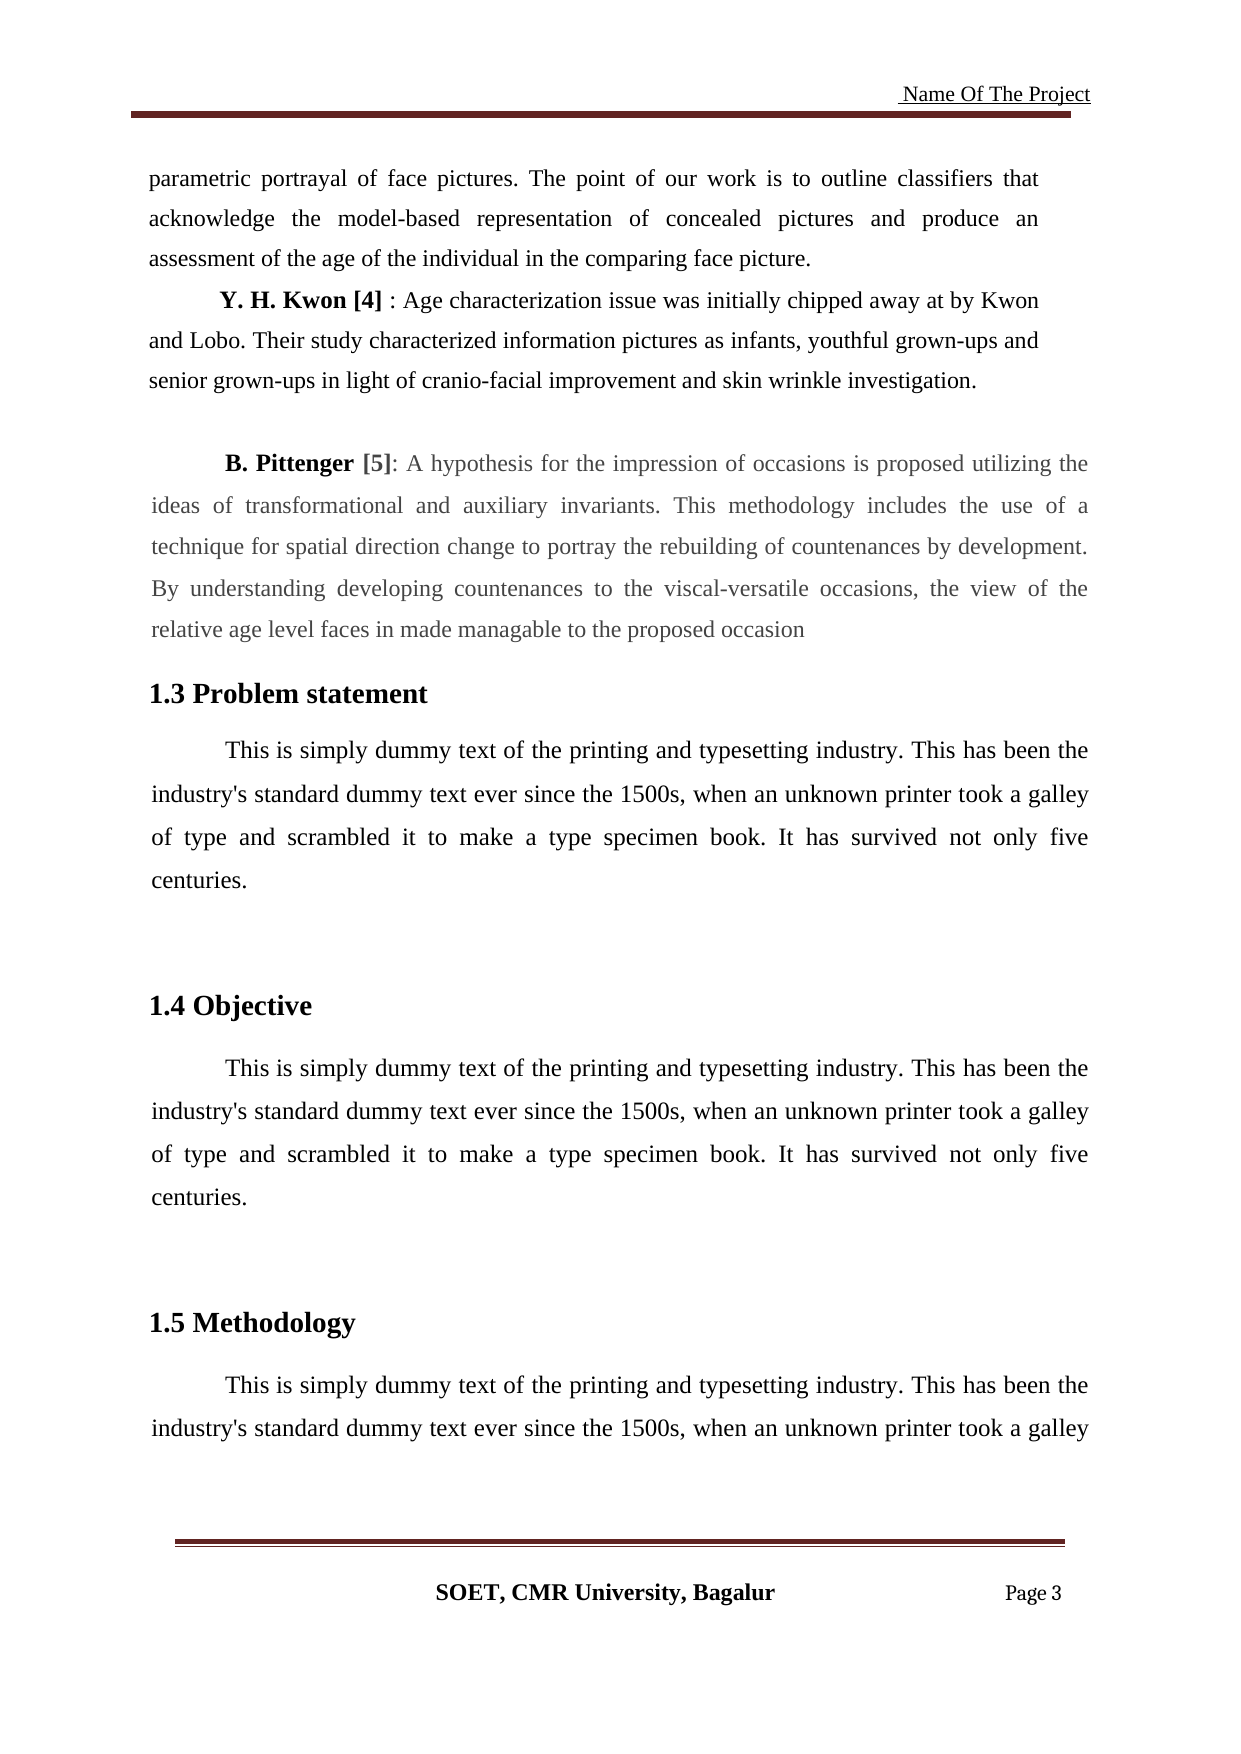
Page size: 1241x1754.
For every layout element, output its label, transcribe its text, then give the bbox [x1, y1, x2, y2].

subtitle 1.4 Objective [148, 988, 1074, 1022]
text B. Pittenger [5]: A hypothesis for the impression of occasions is proposed utilizing the ideas of transformational and auxiliary invariants. This methodology includes the use of a technique for spatial direction change to portray the rebuilding of countenances by development. By understanding developing countenances to the viscal-versatile occasions, the view of the relative age level faces in made managable to the proposed occasion [150, 448, 1090, 643]
text This is simply dummy text of the printing and typesetting industry. This has been the industry's standard dummy text ever since the 1500s, when an unknown printer took a galley [150, 1370, 1090, 1442]
subtitle 1.3 Problem statement [148, 676, 1074, 710]
text This is simply dummy text of the printing and typesetting industry. This has been the industry's standard dummy text ever since the 1500s, when an unknown printer took a galley of type and scrambled it to make a type specimen book. It has survived not only five centuries. [150, 1053, 1090, 1211]
text parametric portrayal of face pictures. The point of our work is to outline classifiers that acknowledge the model-based representation of concealed pictures and produce an assessment of the age of the individual in the comparing face picture. [148, 164, 1040, 272]
subtitle 1.5 Methodology [148, 1306, 1074, 1339]
text Y. H. Kwon [4] : Age characterization issue was initially chipped away at by Kwon and Lobo. Their study characterized information pictures as infants, youthful grown-ups and senior grown-ups in light of cranio-facial improvement and skin wrinkle investigation. [148, 285, 1040, 394]
text This is simply dummy text of the printing and typesetting industry. This has been the industry's standard dummy text ever since the 1500s, when an unknown printer took a galley of type and scrambled it to make a type specimen book. It has survived not only five centuries. [150, 736, 1090, 894]
